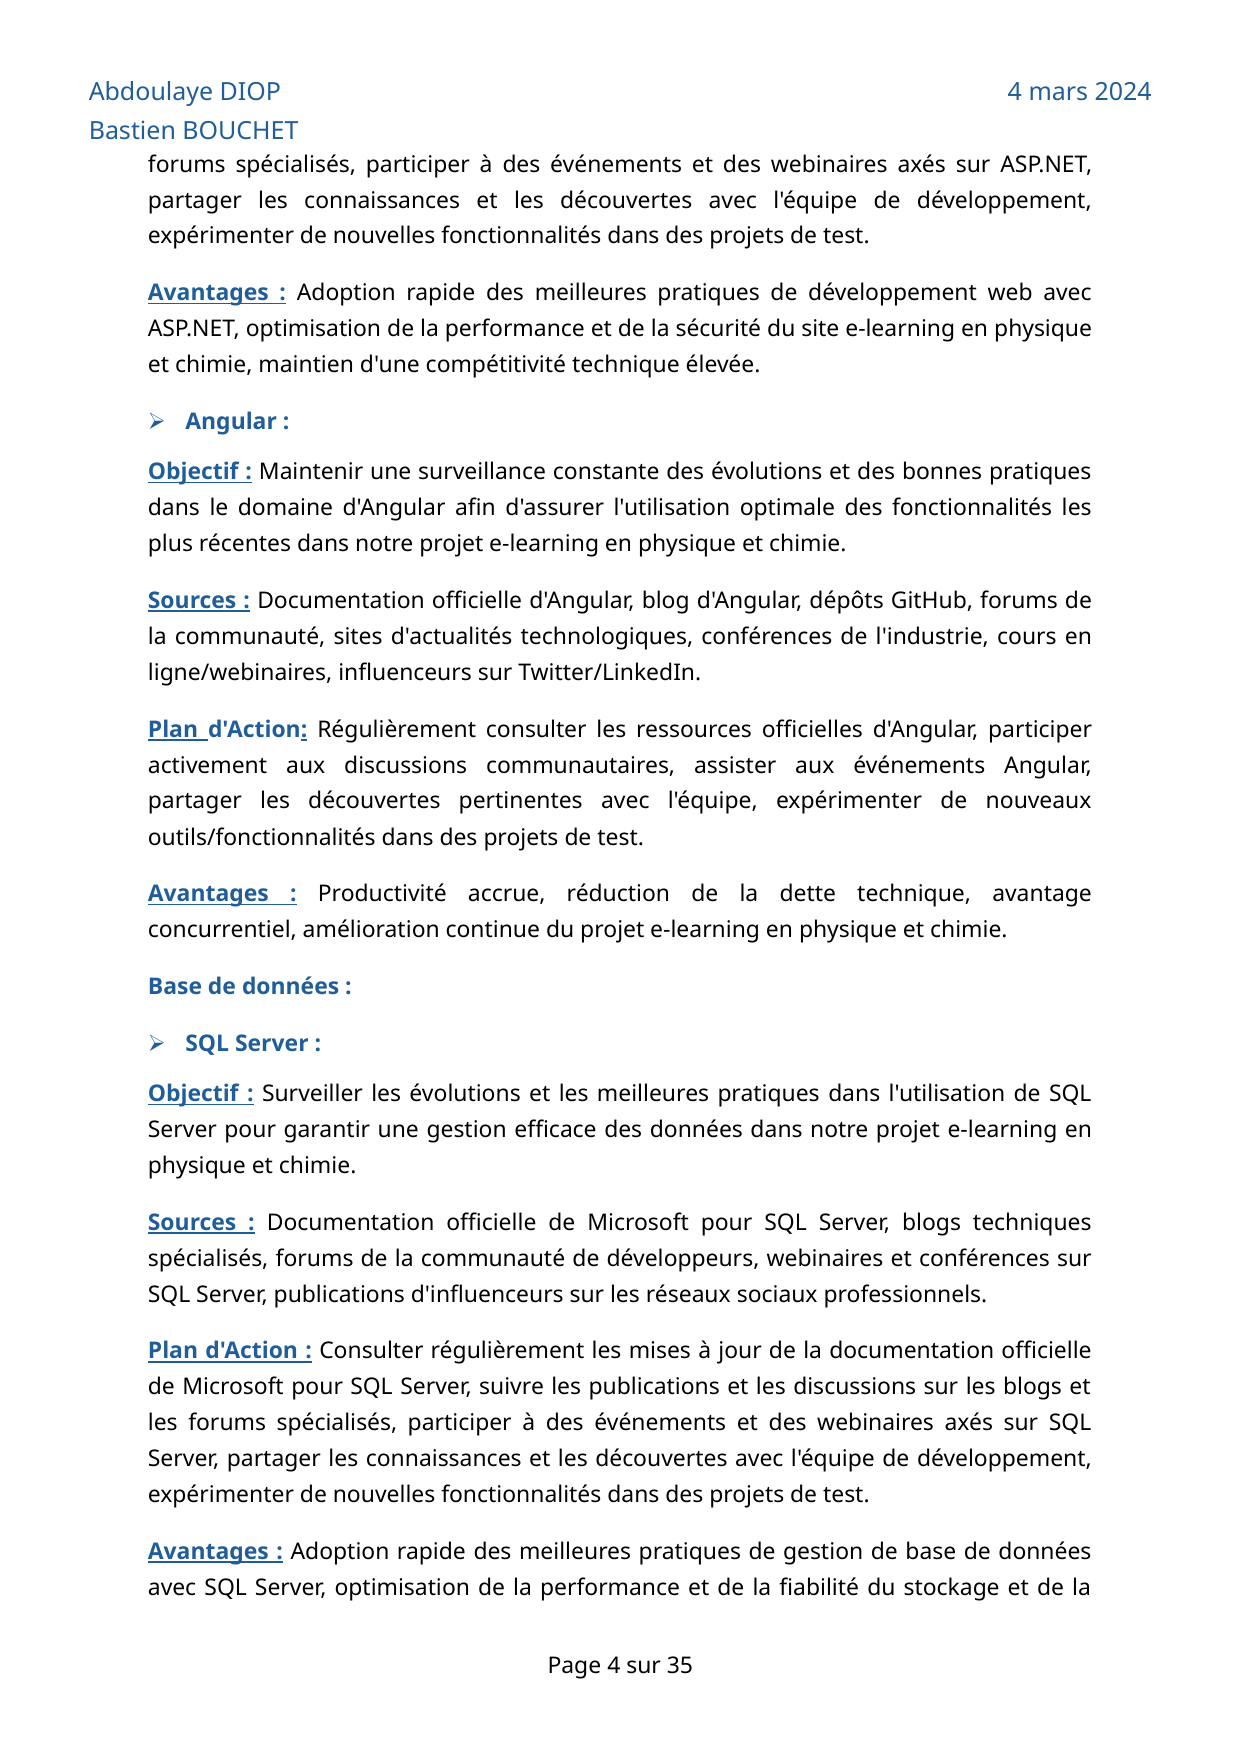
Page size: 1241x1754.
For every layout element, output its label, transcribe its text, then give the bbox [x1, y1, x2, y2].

text Avantages : Productivité accrue, réduction de la dette technique, avantage concurrentiel, amélioration continue du projet e-learning en physique et chimie. [148, 877, 1093, 944]
text Plan d'Action: Régulièrement consulter les ressources officielles d'Angular, participer activement aux discussions communautaires, assister aux événements Angular, partager les découvertes pertinentes avec l'équipe, expérimenter de nouveaux outils/fonctionnalités dans des projets de test. [148, 713, 1093, 852]
text Plan d'Action : Consulter régulièrement les mises à jour de la documentation officielle de Microsoft pour SQL Server, suivre les publications et les discussions sur les blogs et les forums spécialisés, participer à des événements et des webinaires axés sur SQL Server, partager les connaissances et les découvertes avec l'équipe de développement, expérimenter de nouvelles fonctionnalités dans des projets de test. [148, 1334, 1093, 1509]
text Objectif : Surveiller les évolutions et les meilleures pratiques dans l'utilisation de SQL Server pour garantir une gestion efficace des données dans notre projet e-learning en physique et chimie. [148, 1077, 1093, 1180]
text Avantages : Adoption rapide des meilleures pratiques de gestion de base de données avec SQL Server, optimisation de la performance et de la fiabilité du stockage et de la [148, 1535, 1093, 1602]
list Angular : [148, 405, 1093, 436]
text Sources : Documentation officielle d'Angular, blog d'Angular, dépôts GitHub, forums de la communauté, sites d'actualités technologiques, conférences de l'industrie, cours en ligne/webinaires, influenceurs sur Twitter/LinkedIn. [148, 584, 1093, 687]
text Avantages : Adoption rapide des meilleures pratiques de développement web avec ASP.NET, optimisation de la performance et de la sécurité du site e-learning en physique et chimie, maintien d'une compétitivité technique élevée. [148, 276, 1093, 379]
text forums spécialisés, participer à des événements et des webinaires axés sur ASP.NET, partager les connaissances et les découvertes avec l'équipe de développement, expérimenter de nouvelles fonctionnalités dans des projets de test. [148, 148, 1093, 251]
text Objectif : Maintenir une surveillance constante des évolutions et des bonnes pratiques dans le domaine d'Angular afin d'assurer l'utilisation optimale des fonctionnalités les plus récentes dans notre projet e-learning en physique et chimie. [148, 455, 1093, 558]
text Base de données : [148, 970, 1093, 1001]
text Sources : Documentation officielle de Microsoft pour SQL Server, blogs techniques spécialisés, forums de la communauté de développeurs, webinaires et conférences sur SQL Server, publications d'influenceurs sur les réseaux sociaux professionnels. [148, 1206, 1093, 1309]
list SQL Server : [148, 1027, 1093, 1058]
